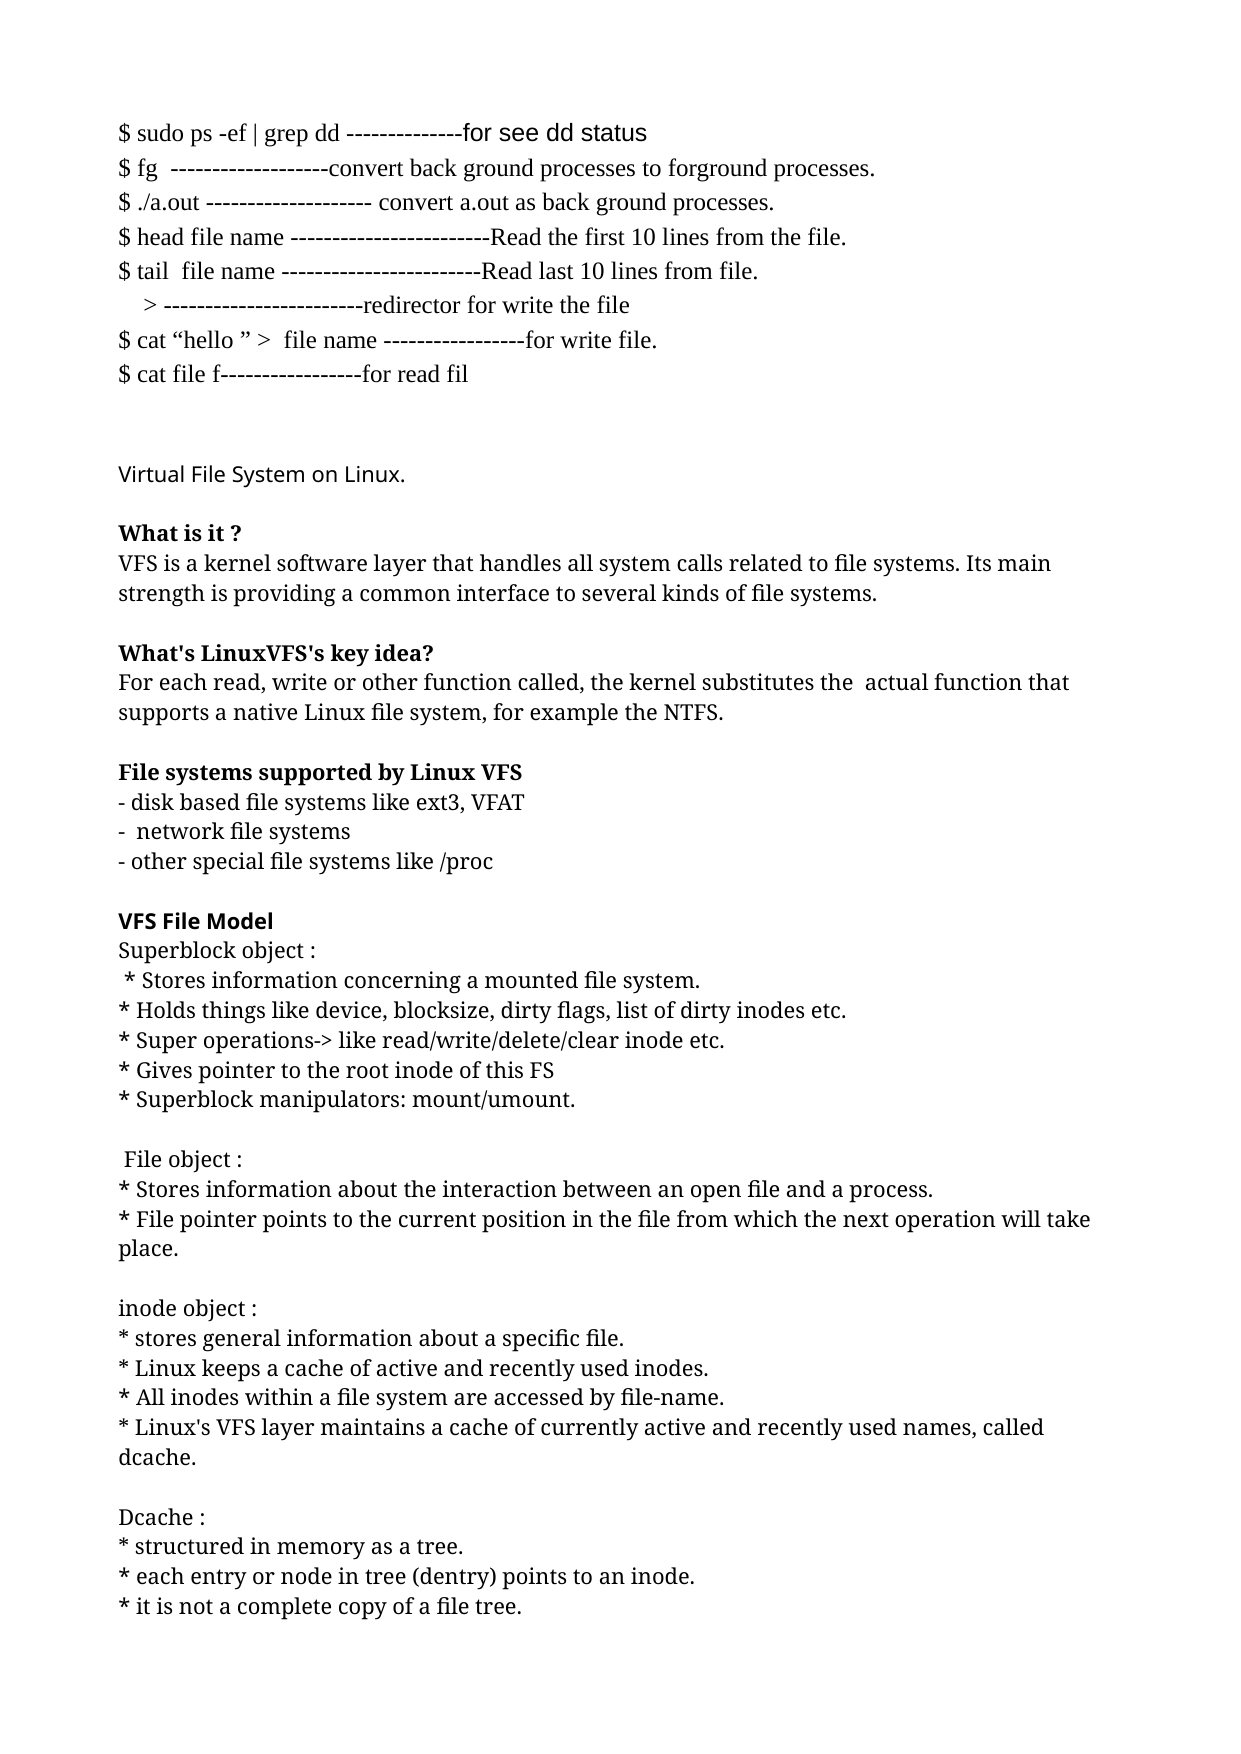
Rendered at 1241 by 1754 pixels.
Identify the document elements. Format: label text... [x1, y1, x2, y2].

text * it is not a complete copy of a file tree. [118, 1591, 1122, 1621]
text $ ./a.out -------------------- convert a.out as back ground processes. [118, 187, 1122, 216]
text * Linux keeps a cache of active and recently used inodes. [118, 1352, 1122, 1382]
text $ head file name ------------------------Read the first 10 lines from the file. [118, 222, 1122, 250]
text * stores general information about a specific file. [118, 1323, 1122, 1352]
text * Holds things like device, blocksize, dirty flags, list of dirty inodes etc. [118, 995, 1122, 1025]
text * All inodes within a file system are accessed by file-name. [118, 1382, 1122, 1412]
text * Stores information about the interaction between an open file and a process. [118, 1174, 1122, 1203]
text * File pointer points to the current position in the file from which the next operation will take place. [118, 1203, 1122, 1263]
text * each entry or node in tree (dentry) points to an inode. [118, 1561, 1122, 1591]
text $ cat “hello ” > file name -----------------for write file. [118, 325, 1122, 354]
text dcache. [118, 1442, 1122, 1472]
text $ fg -------------------convert back ground processes to forground processes. [118, 153, 1122, 181]
text inode object : [118, 1293, 1122, 1323]
text * Linux's VFS layer maintains a cache of currently active and recently used names, called [118, 1412, 1122, 1442]
text * Super operations-> like read/write/delete/clear inode etc. [118, 1025, 1122, 1054]
text What is it ? [118, 518, 1122, 548]
text For each read, write or other function called, the kernel substitutes the actual function that supports a native Linux file system, for example the NTFS. [118, 667, 1122, 727]
text $ sudo ps -ef | grep dd --------------for see dd status [118, 118, 1122, 147]
text $ cat file f-----------------for read fil [118, 359, 1122, 388]
text Superblock object : [118, 935, 1122, 965]
text - network file systems [118, 816, 1122, 846]
text * Stores information concerning a mounted file system. [118, 965, 1122, 995]
text Virtual File System on Linux. [118, 459, 1122, 488]
text * Gives pointer to the root inode of this FS [118, 1054, 1122, 1084]
text What's LinuxVFS's key idea? [118, 637, 1122, 667]
text - other special file systems like /proc [118, 846, 1122, 876]
text Dcache : [118, 1501, 1122, 1531]
text $ tail file name ------------------------Read last 10 lines from file. [118, 256, 1122, 285]
text > ------------------------redirector for write the file [118, 291, 1122, 319]
text VFS is a kernel software layer that handles all system calls related to file systems. Its main strength is providing a common interface to several kinds of file systems. [118, 548, 1122, 608]
text * Superblock manipulators: mount/umount. [118, 1084, 1122, 1114]
text File object : [118, 1144, 1122, 1174]
text * structured in memory as a tree. [118, 1531, 1122, 1561]
text File systems supported by Linux VFS [118, 757, 1122, 786]
text VFS File Model [118, 906, 1122, 935]
text - disk based file systems like ext3, VFAT [118, 786, 1122, 816]
